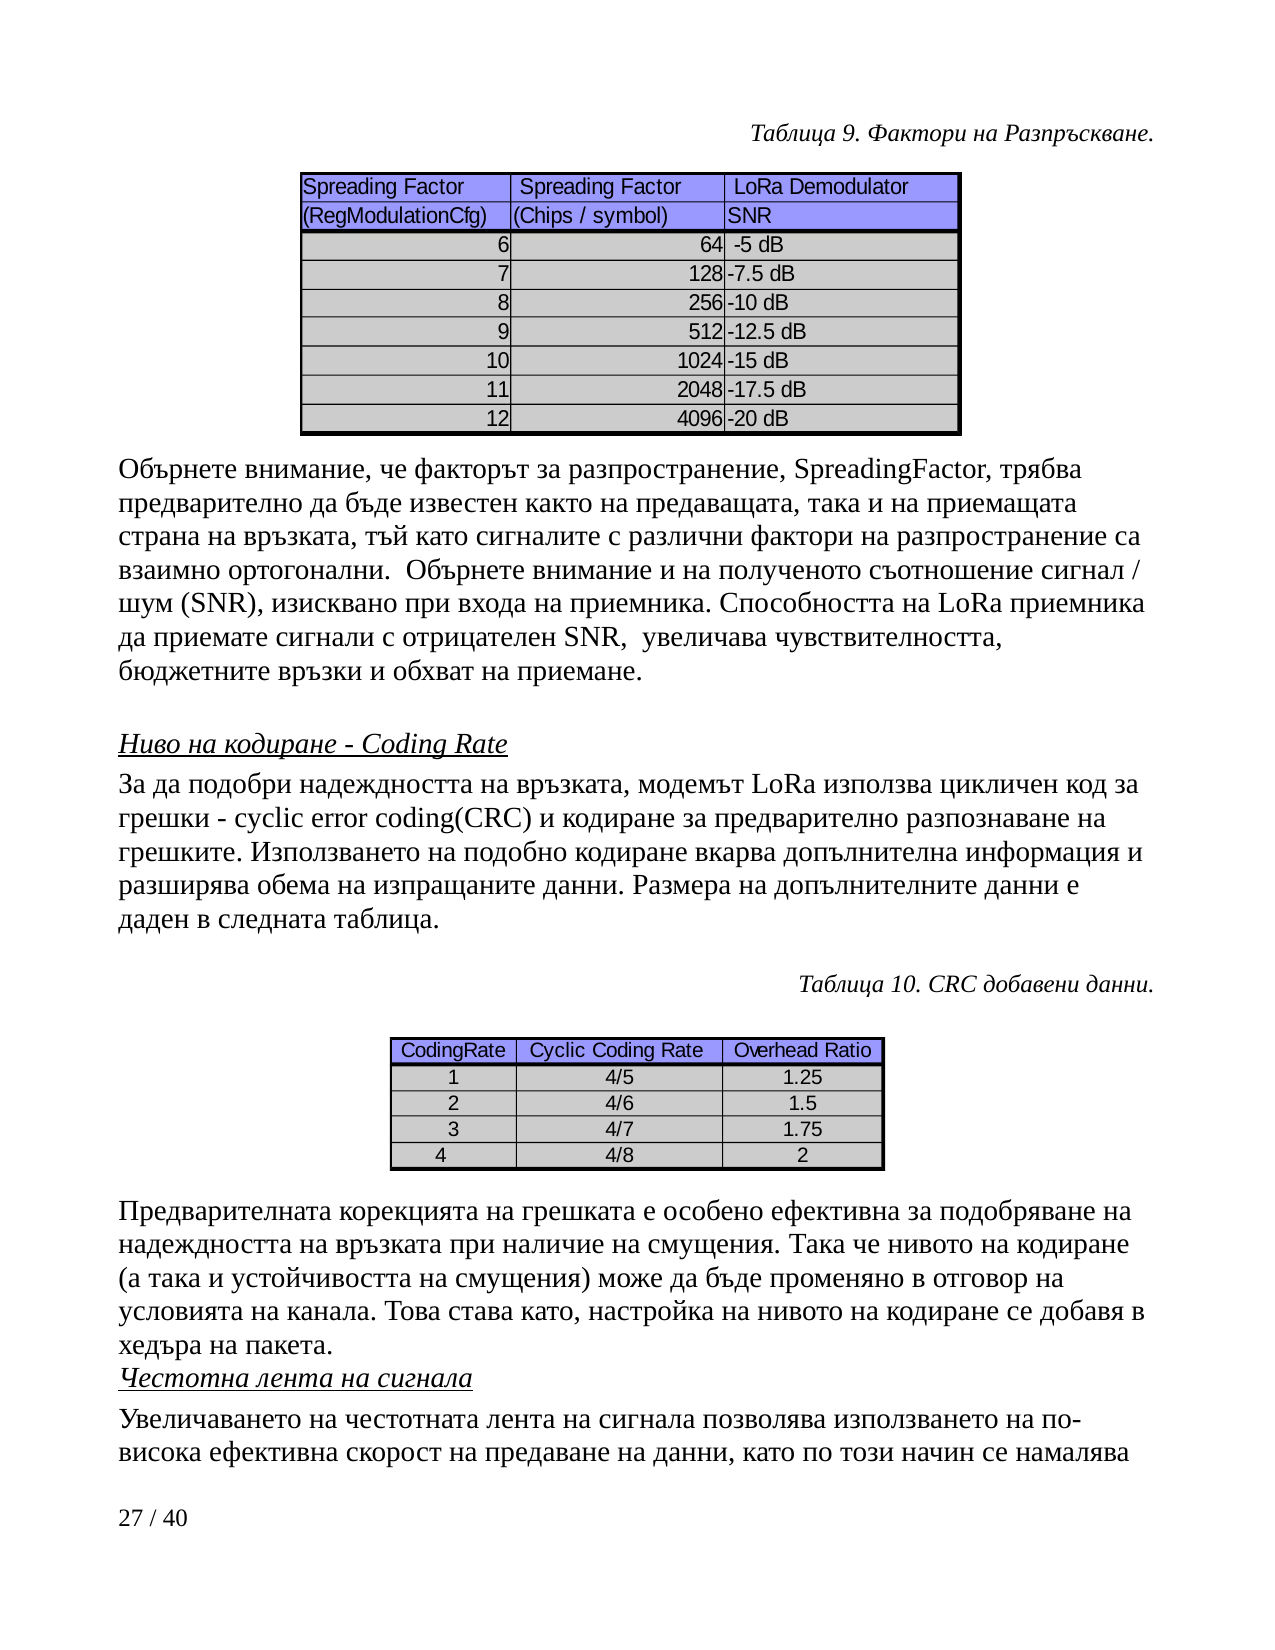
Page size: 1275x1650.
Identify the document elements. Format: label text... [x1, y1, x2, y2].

text Предварителната корекцията на грешката е особено ефективна за подобряване на надеждността на връзката при наличие на смущения. Така че нивото на кодиране (а така и устойчивостта на смущения) може да бъде променяно в отговор на условията на канала. Това става като, настройка на нивото на кодиране се добавя в хедъра на пакета. [118, 1193, 1157, 1361]
text Таблица 9. Фактори на Разпръскване. [118, 118, 1157, 147]
text Ниво на кодиране - Coding Rate [118, 726, 1157, 760]
text Таблица 10. CRC добавени данни. [118, 969, 1157, 997]
text Увеличаването на честотната лента на сигнала позволява използването на по-висока ефективна скорост на предаване на данни, като по този начин се намалява [118, 1401, 1157, 1468]
text Обърнете внимание, че факторът за разпространение, SpreadingFactor, трябва предварително да бъде известен както на предаващата, така и на приемащата страна на връзката, тъй като сигналите с различни фактори на разпространение са взаимно ортогонални. Обърнете внимание и на полученото съотношение сигнал / шум (SNR), изисквано при входа на приемника. Способността на LoRa приемника да приемате сигнали с отрицателен SNR, увеличава чувствителността, бюджетните връзки и обхват на приемане. [118, 451, 1157, 686]
text За да подобри надеждността на връзката, модемът LoRa използва цикличен код за грешки - cyclic error coding(CRC) и кодиране за предварително разпознаване на грешките. Използването на подобно кодиране вкарва допълнителна информация и разширява обема на изпращаните данни. Размера на допълнителните данни е даден в следната таблица. [118, 767, 1157, 934]
text Честотна лента на сигнала [118, 1361, 1157, 1394]
